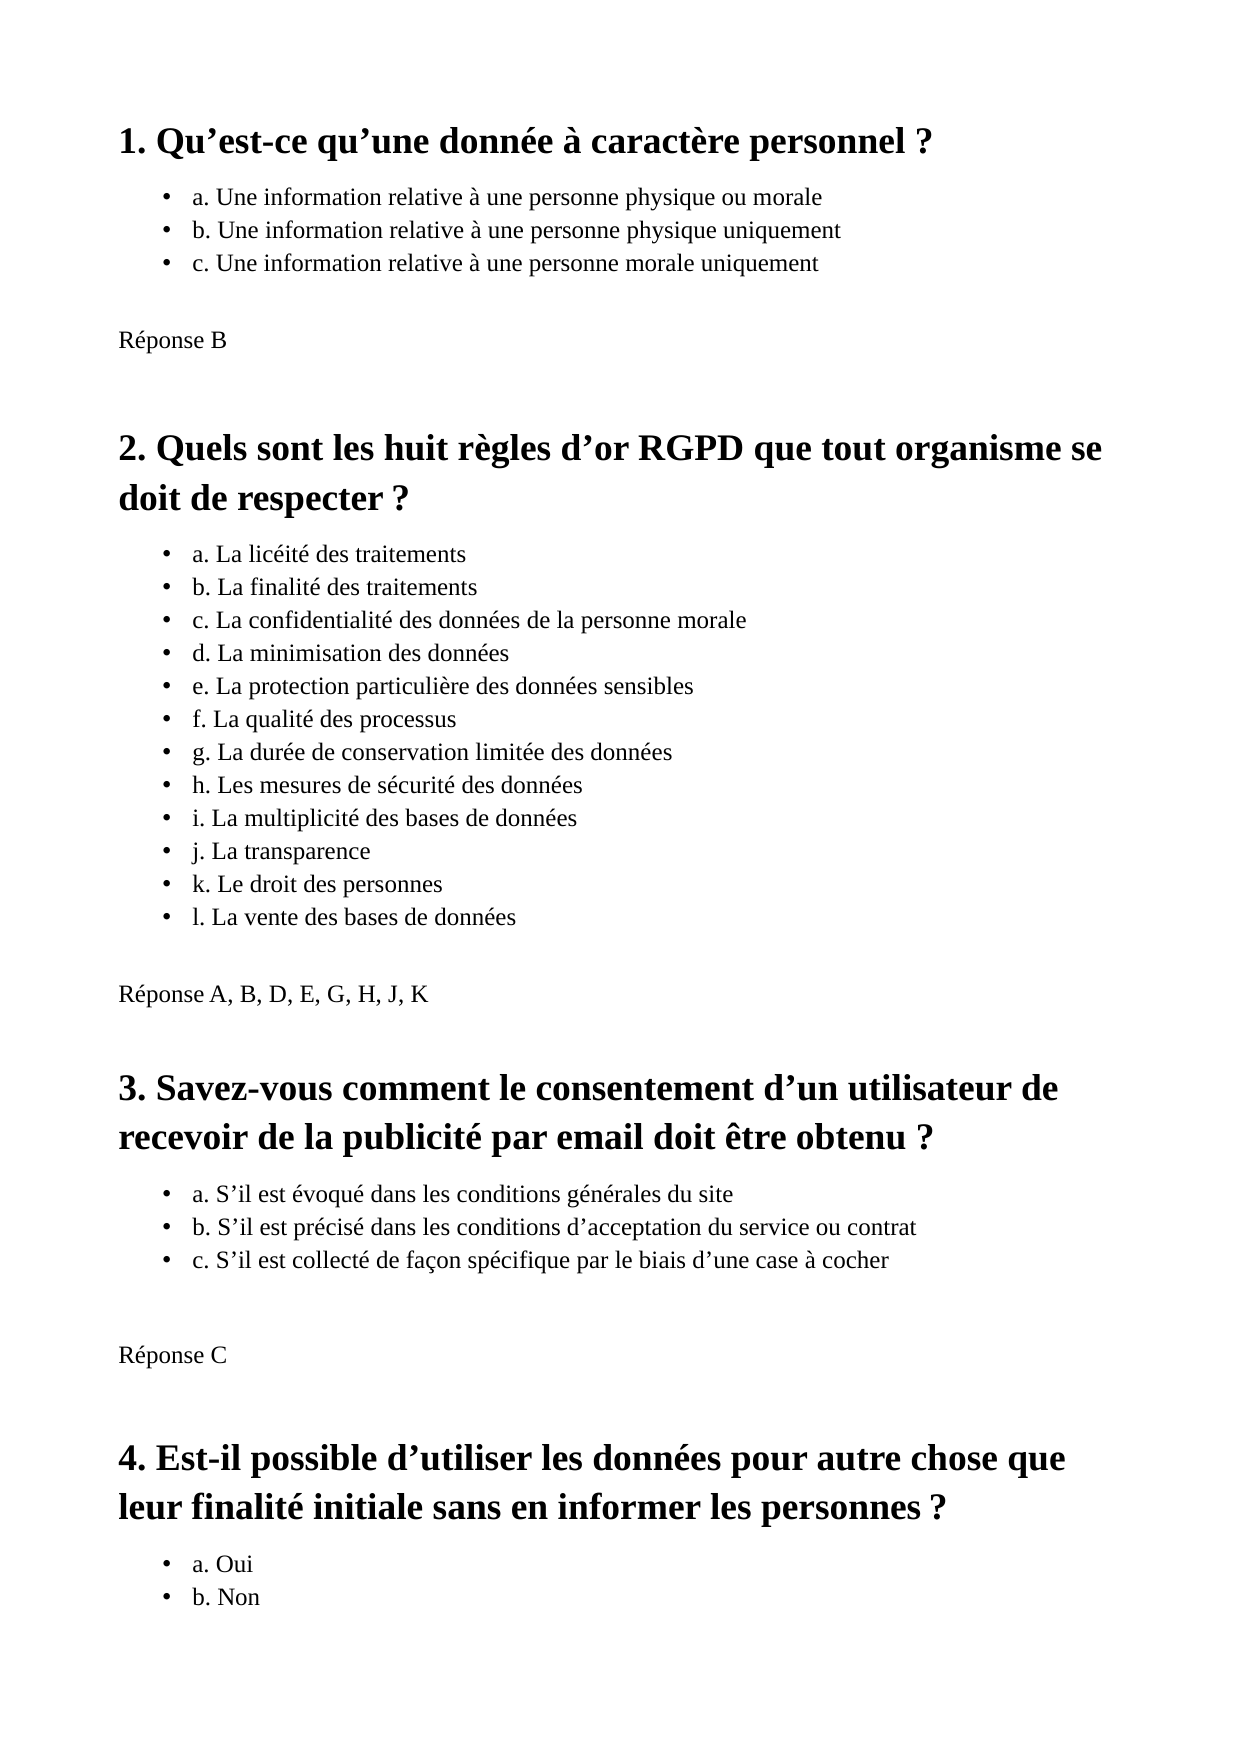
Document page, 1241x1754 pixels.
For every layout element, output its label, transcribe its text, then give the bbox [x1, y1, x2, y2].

list c. La confidentialité des données de la personne morale [162, 605, 1122, 634]
list i. La multiplicité des bases de données [162, 803, 1122, 832]
list c. Une information relative à une personne morale uniquement [162, 248, 1122, 277]
list h. Les mesures de sécurité des données [162, 770, 1122, 799]
list b. La finalité des traitements [162, 572, 1122, 601]
text Réponse B [118, 325, 1122, 353]
list c. S’il est collecté de façon spécifique par le biais d’une case à cocher [162, 1245, 1122, 1273]
list a. S’il est évoqué dans les conditions générales du site [162, 1179, 1122, 1207]
list e. La protection particulière des données sensibles [162, 671, 1122, 700]
list b. Non [162, 1582, 1122, 1611]
list d. La minimisation des données [162, 638, 1122, 667]
text Réponse A, B, D, E, G, H, J, K [118, 979, 1122, 1007]
text 2. Quels sont les huit règles d’or RGPD que tout organisme se doit de respecter ? [118, 425, 1122, 518]
list k. Le droit des personnes [162, 869, 1122, 898]
list l. La vente des bases de données [162, 902, 1122, 931]
list b. Une information relative à une personne physique uniquement [162, 215, 1122, 244]
list b. S’il est précisé dans les conditions d’acceptation du service ou contrat [162, 1212, 1122, 1240]
text 1. Qu’est-ce qu’une donnée à caractère personnel ? [118, 118, 1122, 161]
list f. La qualité des processus [162, 704, 1122, 733]
text 4. Est-il possible d’utiliser les données pour autre chose que leur finalité initiale sans en informer les personnes ? [118, 1435, 1122, 1528]
text 3. Savez-vous comment le consentement d’un utilisateur de recevoir de la publicité par email doit être obtenu ? [118, 1065, 1122, 1158]
list a. La licéité des traitements [162, 539, 1122, 568]
list a. Oui [162, 1549, 1122, 1578]
list a. Une information relative à une personne physique ou morale [162, 182, 1122, 211]
text Réponse C [118, 1340, 1122, 1369]
list j. La transparence [162, 836, 1122, 865]
list g. La durée de conservation limitée des données [162, 737, 1122, 766]
